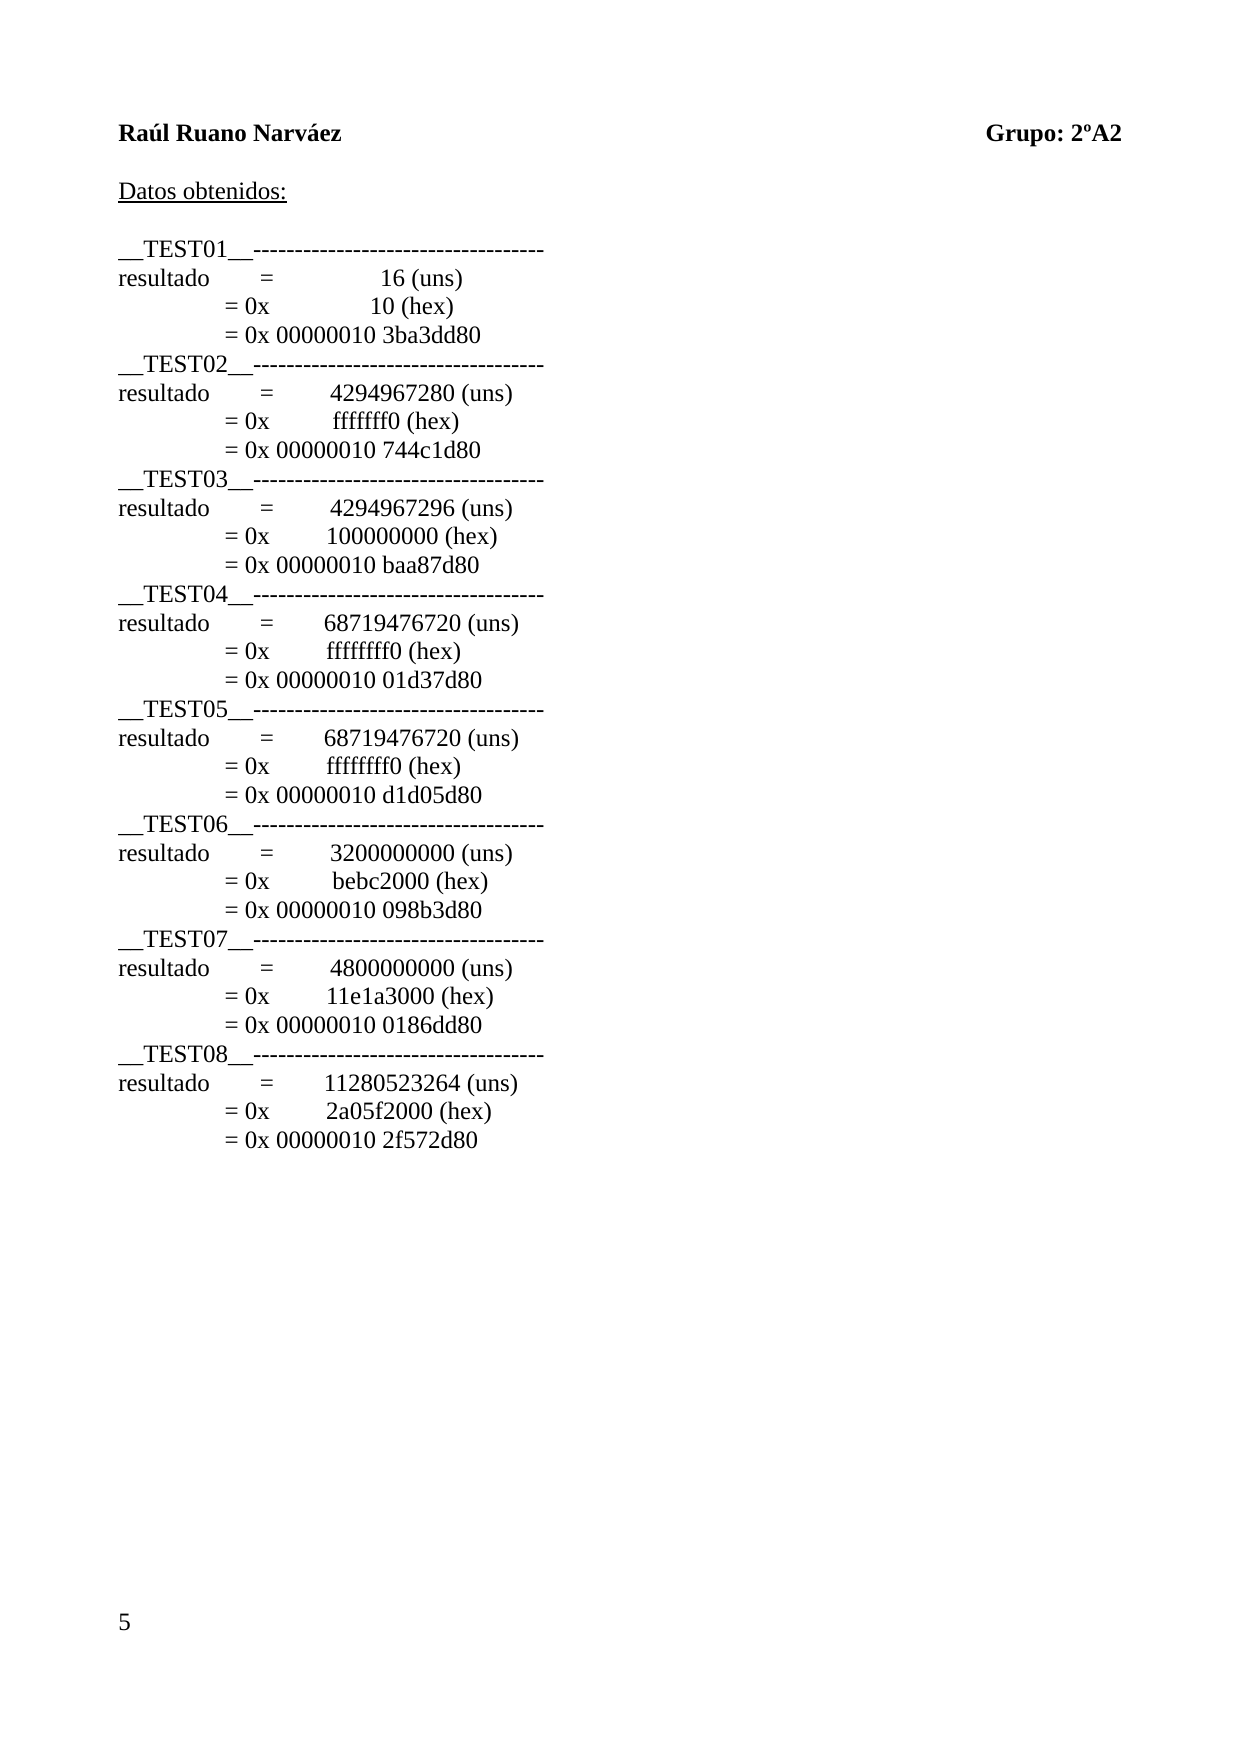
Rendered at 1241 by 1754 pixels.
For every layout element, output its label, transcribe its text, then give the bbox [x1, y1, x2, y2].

text = 0x 00000010 baa87d80 [118, 550, 1122, 579]
text = 0x 100000000 (hex) [118, 521, 1122, 550]
text = 0x 00000010 3ba3dd80 [118, 320, 1122, 349]
text resultado = 16 (uns) [118, 263, 1122, 291]
text = 0x 00000010 0186dd80 [118, 1010, 1122, 1039]
text resultado = 11280523264 (uns) [118, 1068, 1122, 1096]
text Datos obtenidos: [118, 176, 1122, 205]
text = 0x 11e1a3000 (hex) [118, 981, 1122, 1010]
text = 0x 00000010 098b3d80 [118, 895, 1122, 924]
text resultado = 68719476720 (uns) [118, 608, 1122, 636]
text = 0x 00000010 2f572d80 [118, 1125, 1122, 1154]
text = 0x 00000010 01d37d80 [118, 665, 1122, 694]
text resultado = 4294967280 (uns) [118, 378, 1122, 406]
text __TEST02__----------------------------------- [118, 349, 1122, 378]
text __TEST06__----------------------------------- [118, 809, 1122, 838]
text = 0x 2a05f2000 (hex) [118, 1096, 1122, 1125]
text = 0x 10 (hex) [118, 291, 1122, 320]
text = 0x ffffffff0 (hex) [118, 751, 1122, 780]
text = 0x ffffffff0 (hex) [118, 636, 1122, 665]
text __TEST05__----------------------------------- [118, 694, 1122, 723]
text resultado = 4294967296 (uns) [118, 493, 1122, 521]
text __TEST01__----------------------------------- [118, 234, 1122, 263]
text resultado = 3200000000 (uns) [118, 838, 1122, 866]
text resultado = 4800000000 (uns) [118, 953, 1122, 981]
text = 0x bebc2000 (hex) [118, 866, 1122, 895]
text = 0x 00000010 d1d05d80 [118, 780, 1122, 809]
text __TEST03__----------------------------------- [118, 464, 1122, 493]
text __TEST07__----------------------------------- [118, 924, 1122, 953]
text __TEST08__----------------------------------- [118, 1039, 1122, 1068]
text = 0x 00000010 744c1d80 [118, 435, 1122, 464]
text resultado = 68719476720 (uns) [118, 723, 1122, 751]
text = 0x fffffff0 (hex) [118, 406, 1122, 435]
text __TEST04__----------------------------------- [118, 579, 1122, 608]
